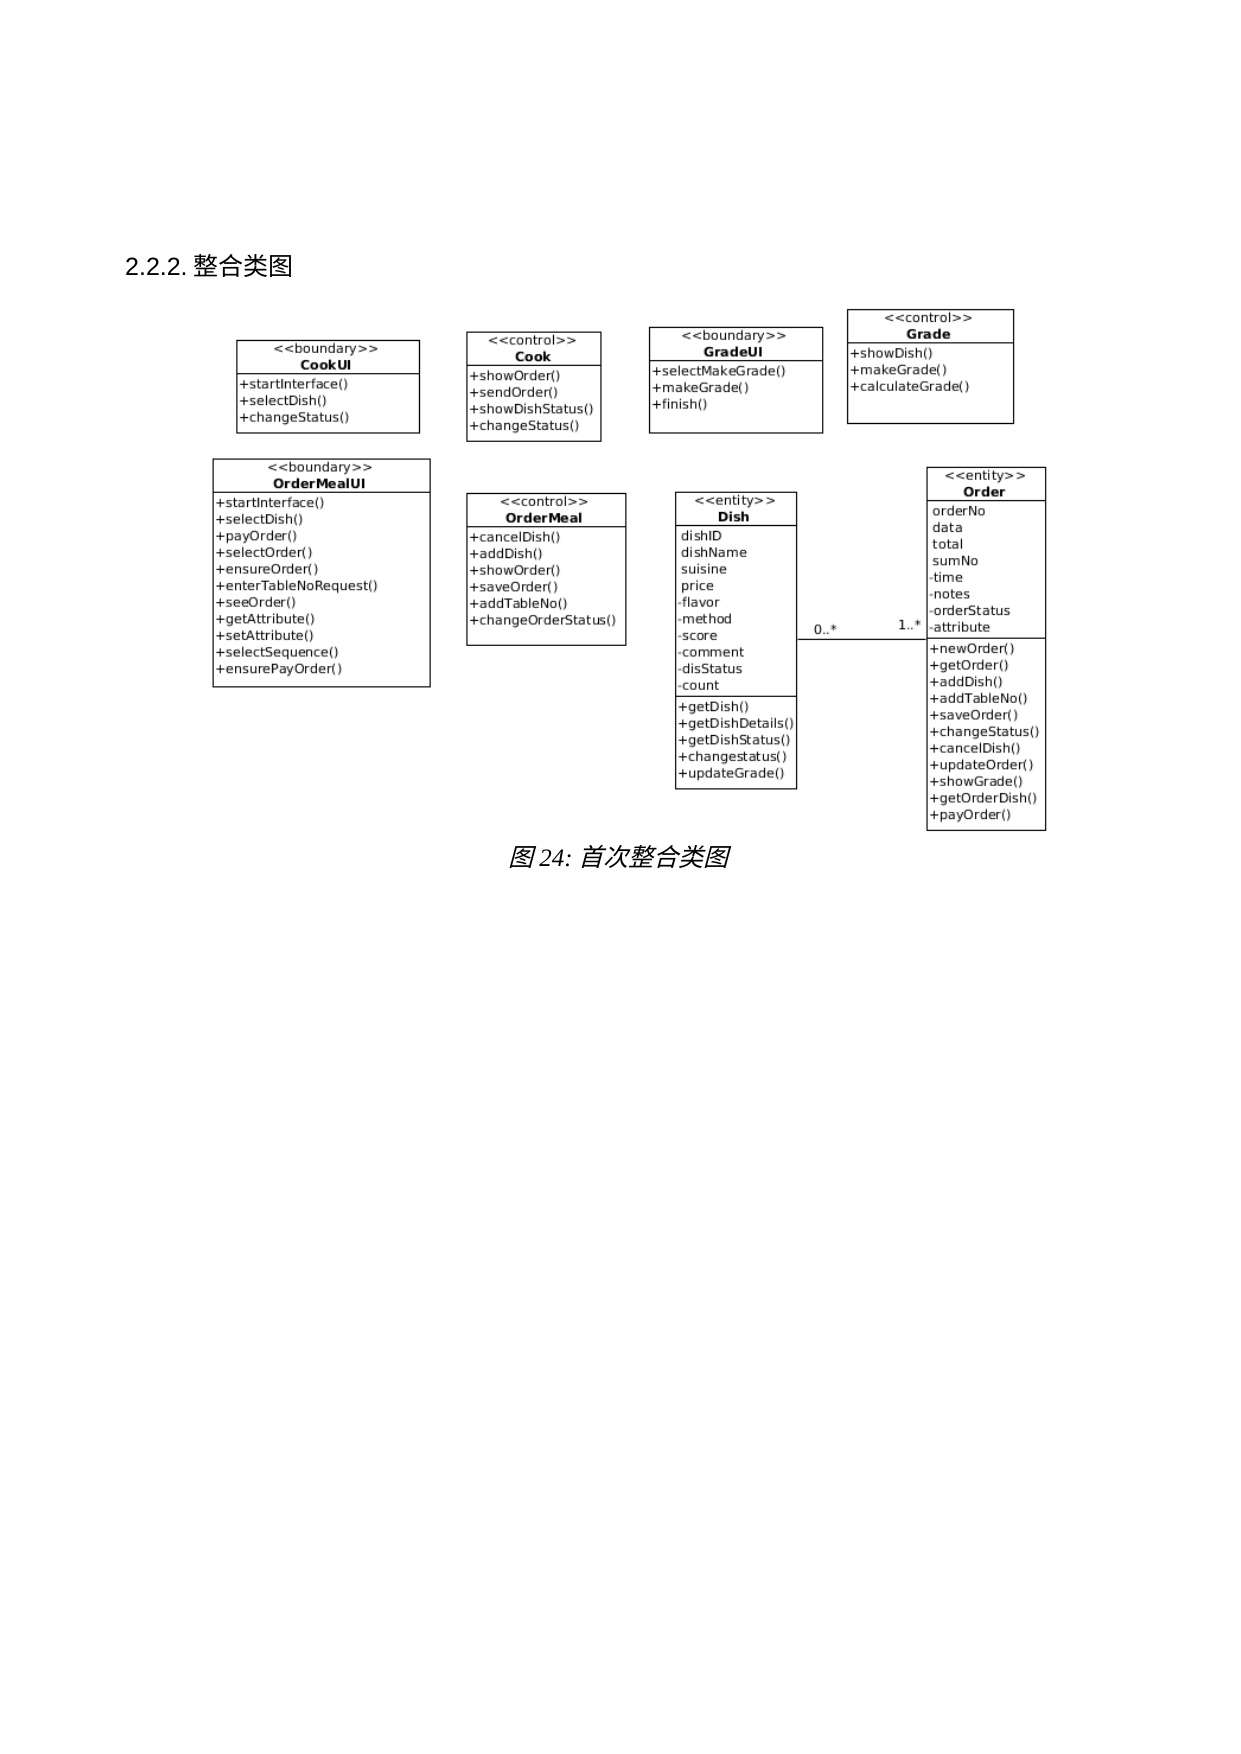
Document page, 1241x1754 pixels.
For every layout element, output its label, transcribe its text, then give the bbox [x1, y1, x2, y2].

subtitle 整合类图 [118, 247, 1122, 283]
picture [183, 302, 1057, 837]
text 图 24: 首次整合类图 [174, 303, 1066, 873]
